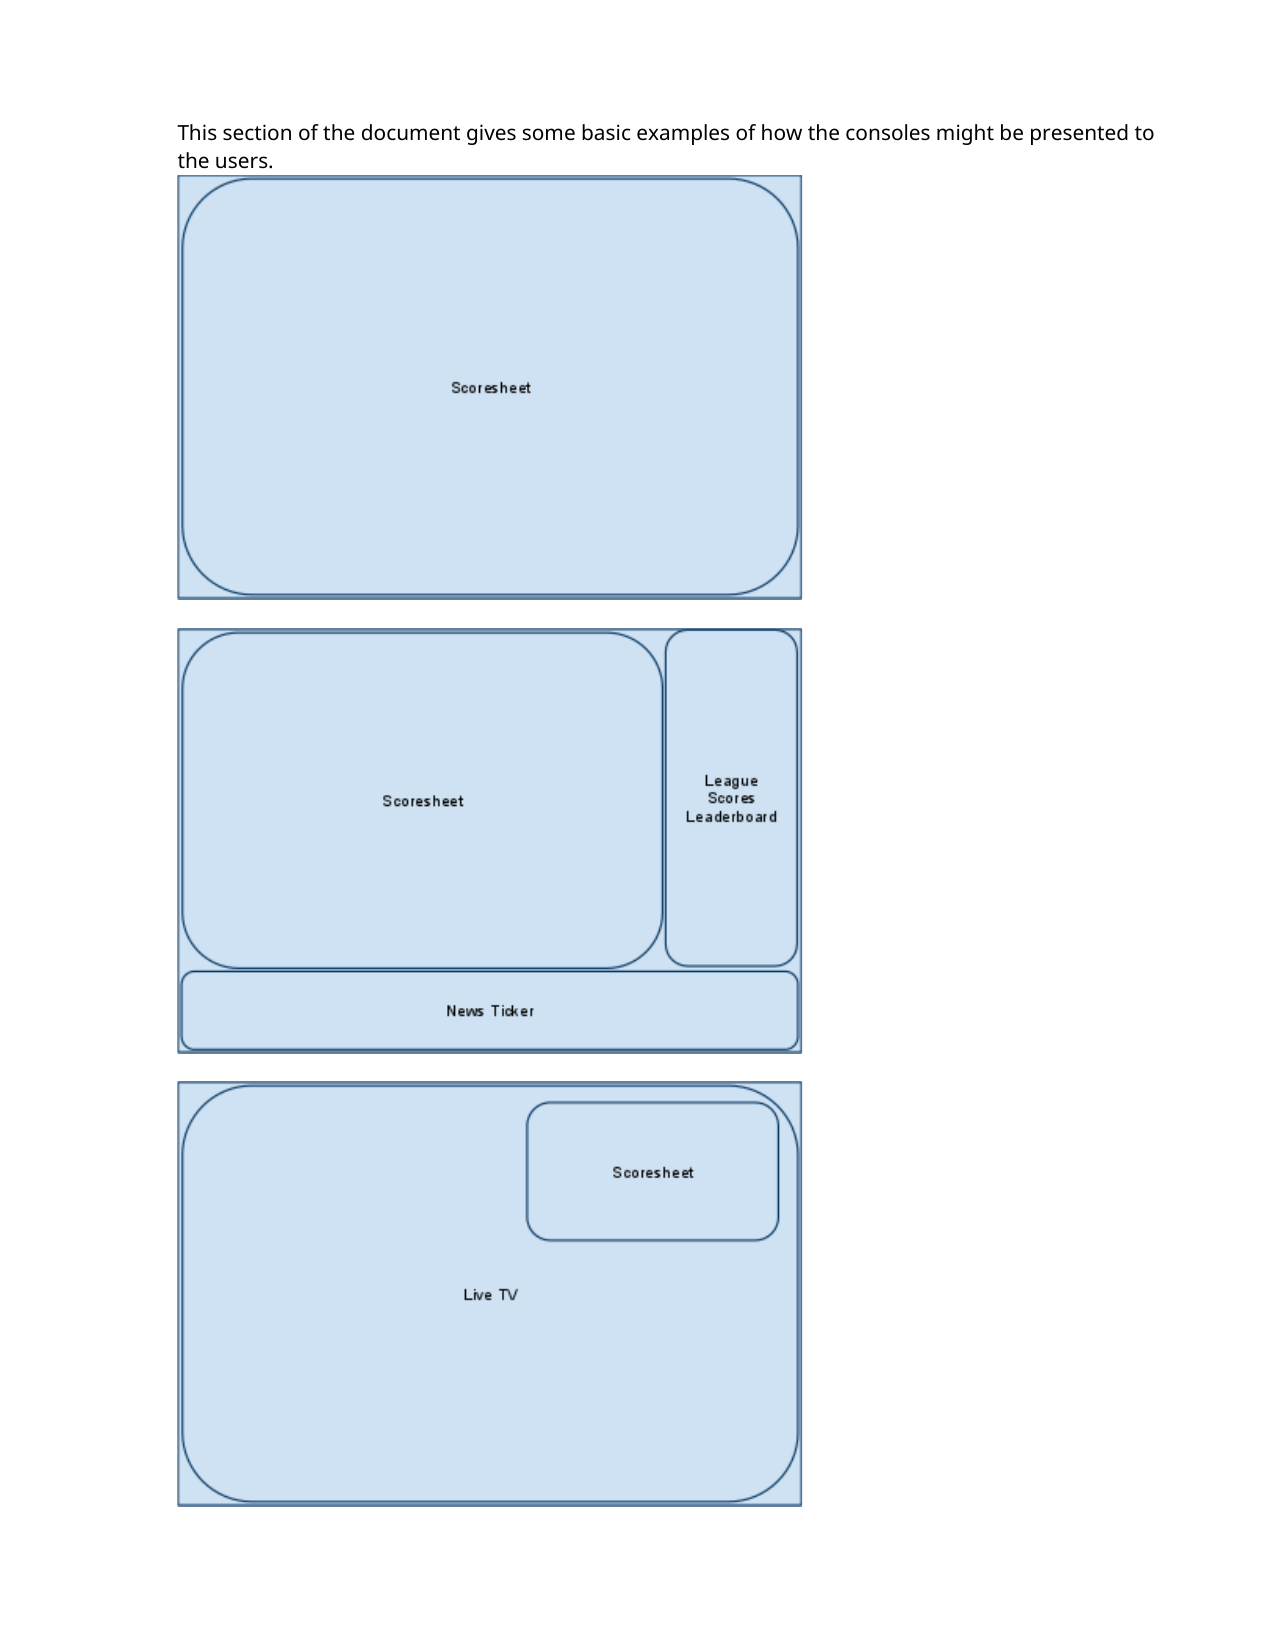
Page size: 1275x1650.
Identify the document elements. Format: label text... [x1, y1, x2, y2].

picture [177, 175, 803, 600]
picture [177, 1081, 803, 1507]
text This section of the document gives some basic examples of how the consoles might be presented to the users. [273, 118, 1186, 600]
picture [177, 628, 803, 1054]
